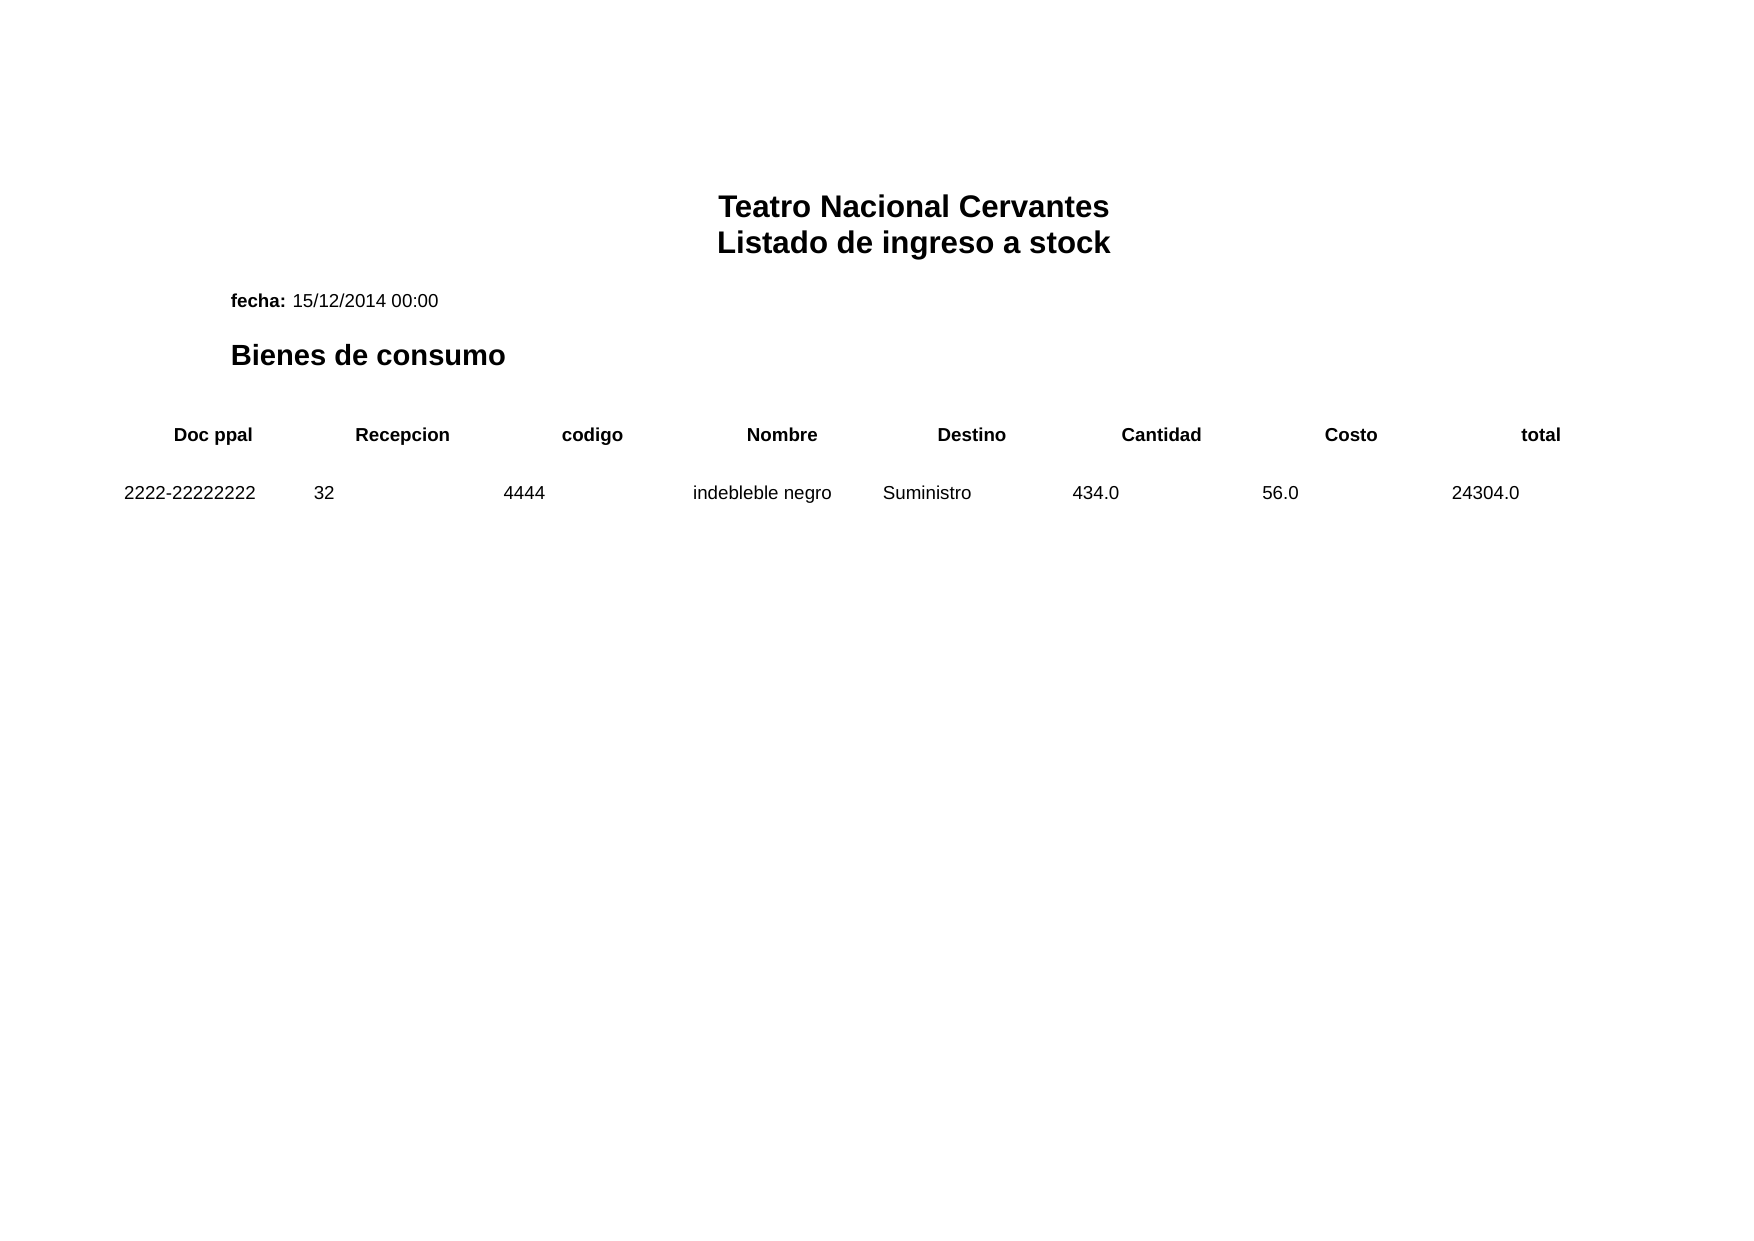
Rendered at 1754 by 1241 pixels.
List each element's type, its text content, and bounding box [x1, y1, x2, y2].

table_cell 24304.0 [1446, 451, 1636, 509]
table_header Doc ppal [118, 393, 308, 451]
text fecha: 15/12/2014 00:00 [118, 284, 1636, 313]
table_cell 4444 [498, 451, 687, 509]
table_cell 32 [308, 451, 497, 509]
table_header codigo [498, 393, 687, 451]
text Listado de ingreso a stock [118, 224, 1636, 260]
table_cell 434.0 [1067, 451, 1256, 509]
table_cell 56.0 [1256, 451, 1446, 509]
text Bienes de consumo [231, 338, 1636, 372]
table_header Cantidad [1067, 393, 1256, 451]
table_header Destino [877, 393, 1067, 451]
table_cell indebleble negro [687, 451, 877, 509]
table_header Recepcion [308, 393, 497, 451]
table_header Nombre [687, 393, 877, 451]
text Teatro Nacional Cervantes [118, 188, 1636, 224]
table_cell 2222-22222222 [118, 451, 308, 509]
table_header total [1446, 393, 1636, 451]
table_header Costo [1256, 393, 1446, 451]
table_cell Suministro [877, 451, 1067, 509]
